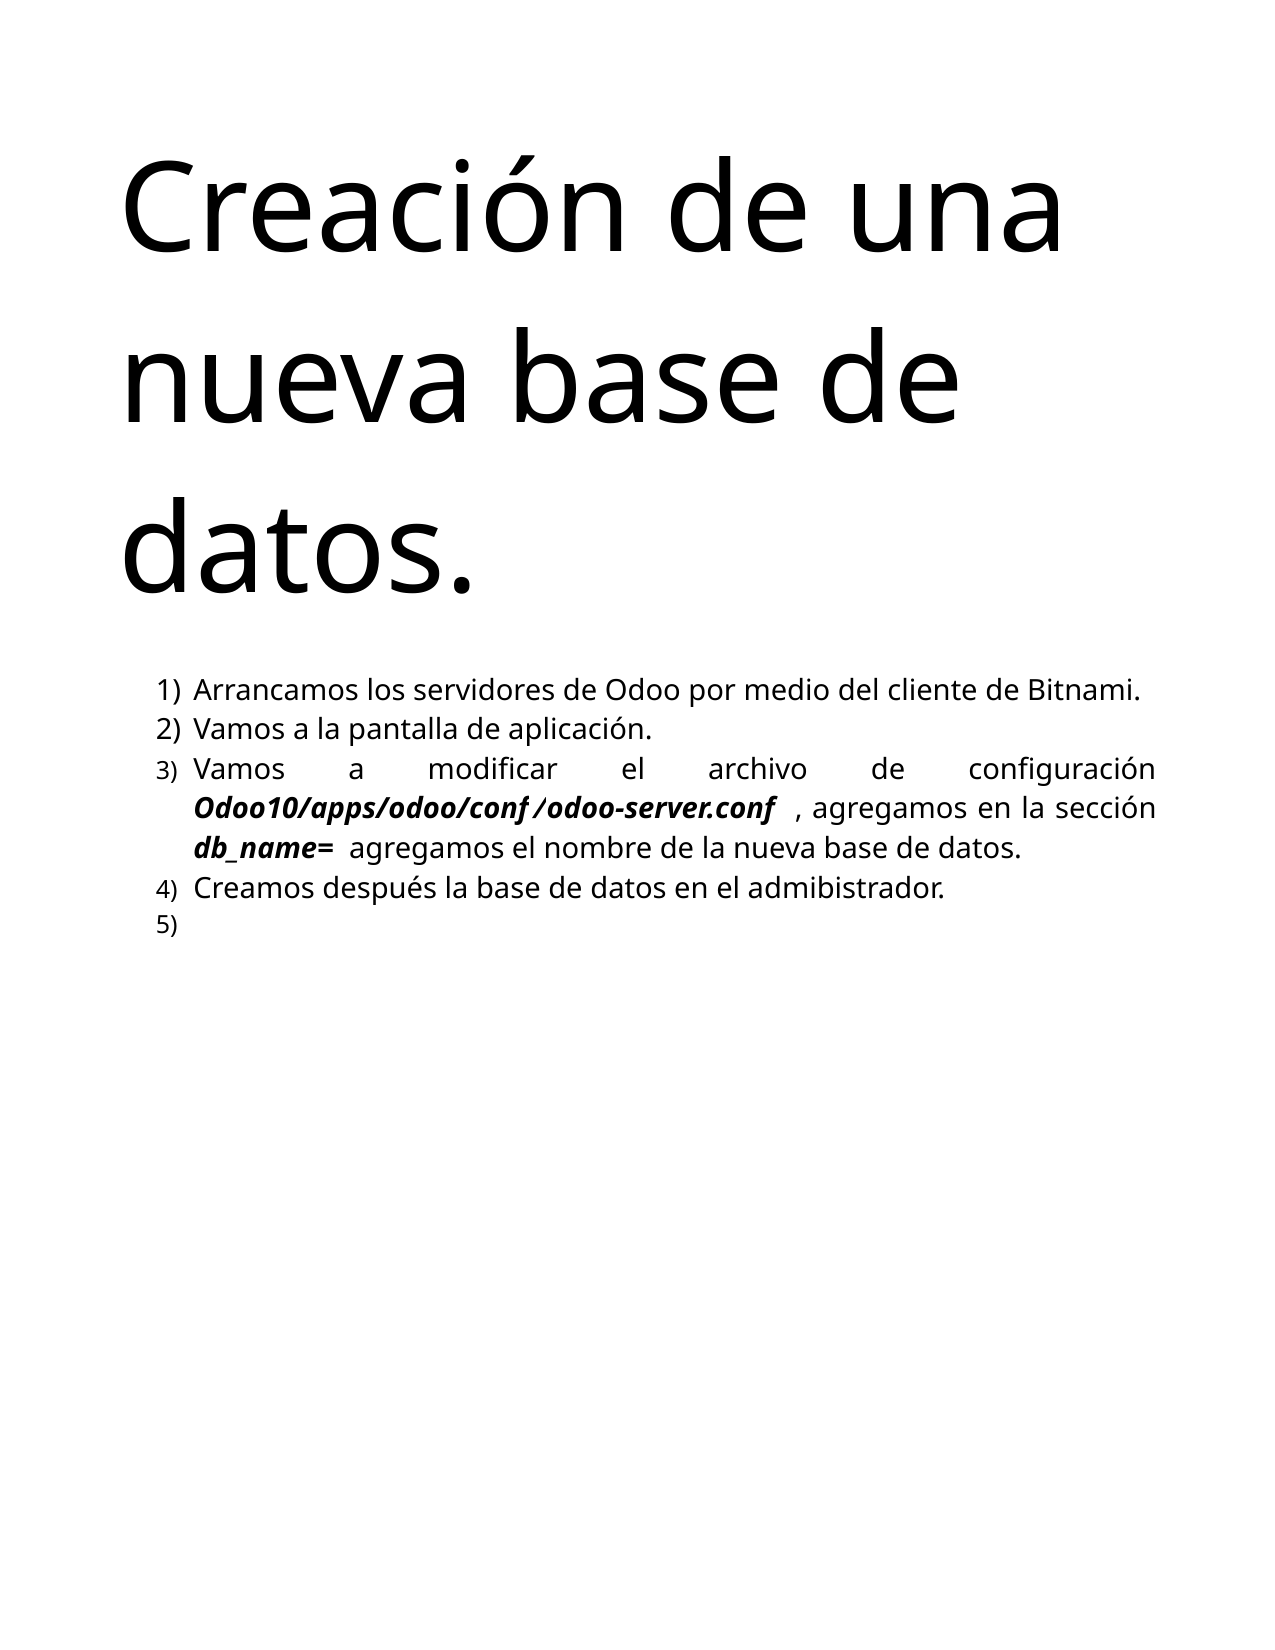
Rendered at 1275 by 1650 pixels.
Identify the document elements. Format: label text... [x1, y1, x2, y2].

list Creamos después la base de datos en el admibistrador. [156, 867, 1157, 907]
text Creación de una nueva base de datos. [118, 118, 1157, 629]
list Arrancamos los servidores de Odoo por medio del cliente de Bitnami. [156, 669, 1157, 708]
list Vamos a modificar el archivo de configuración Odoo10/apps/odoo/conf/odoo-server.conf , agregamos en la sección db_name= agregamos el nombre de la nueva base de datos. [156, 748, 1157, 867]
list Vamos a la pantalla de aplicación. [156, 708, 1157, 748]
